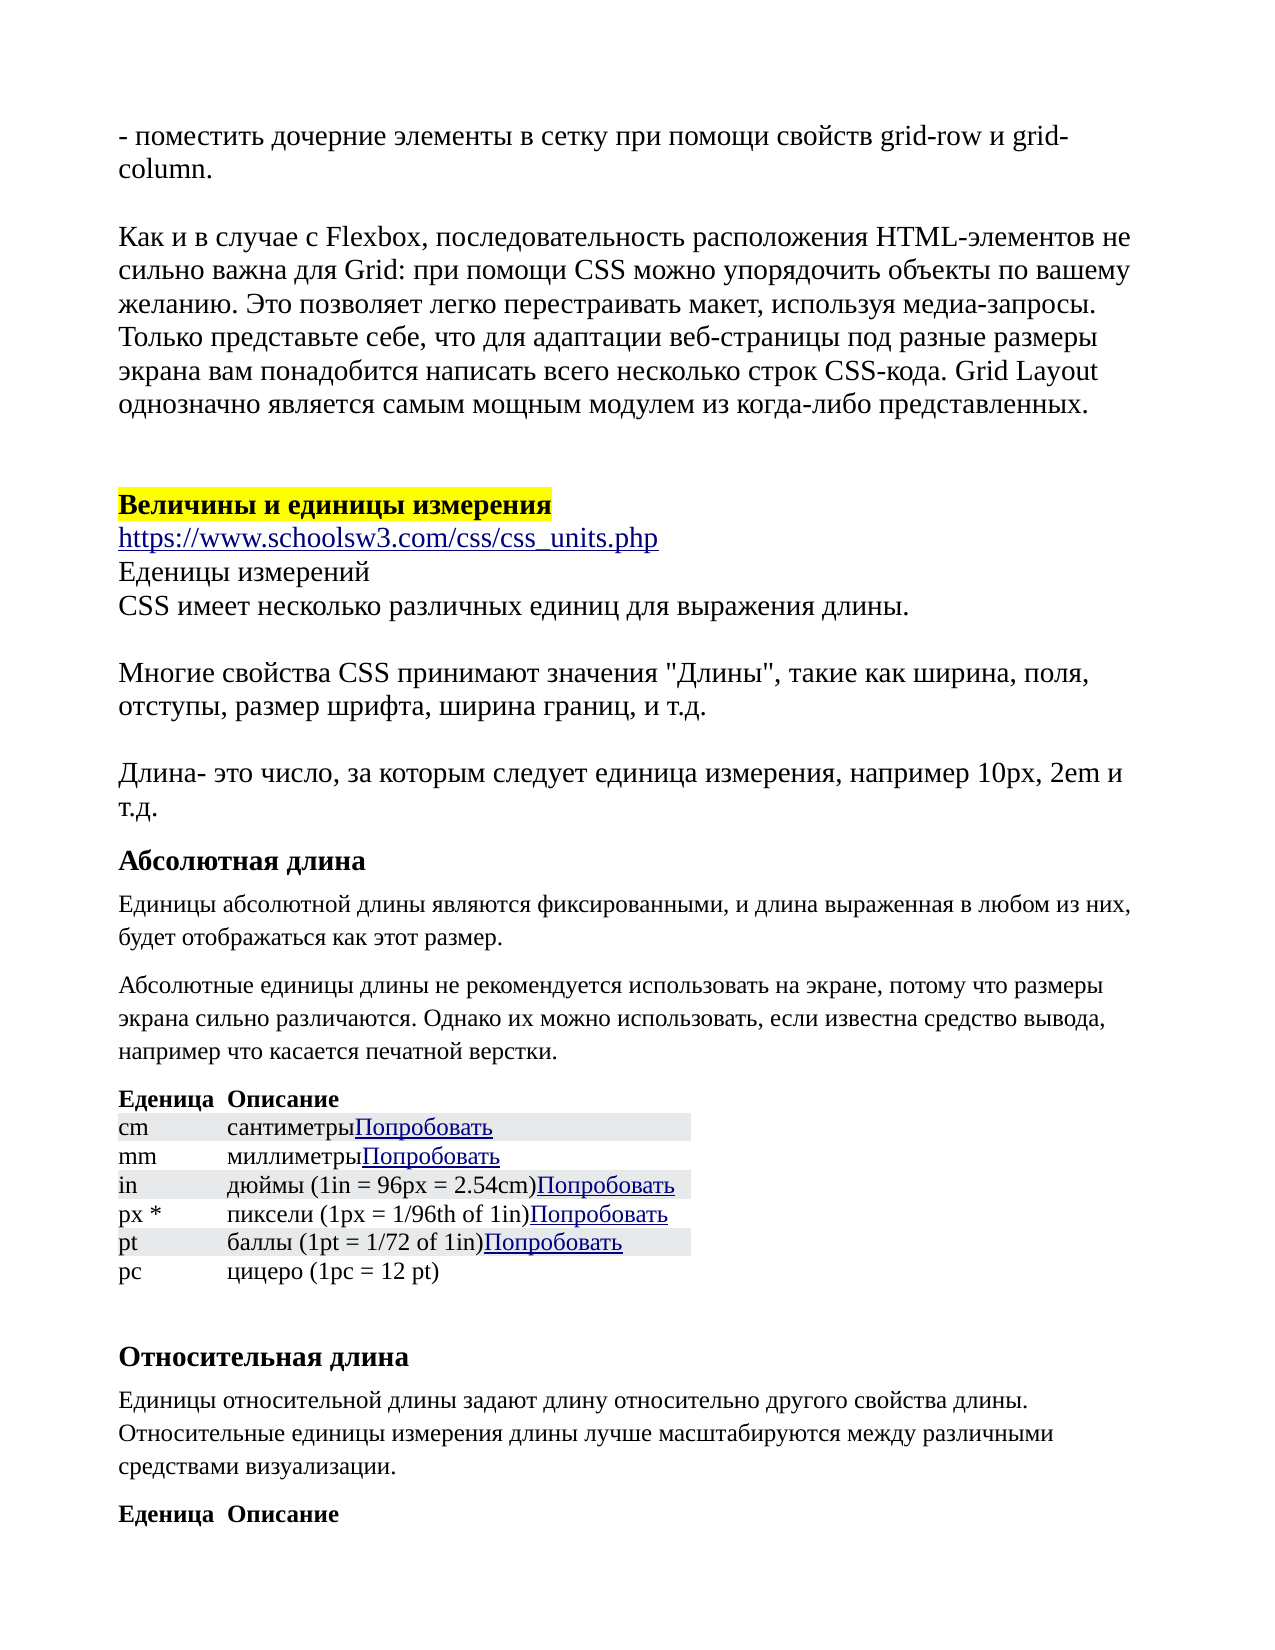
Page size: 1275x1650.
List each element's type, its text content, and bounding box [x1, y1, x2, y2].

table_header Еденица [118, 1499, 227, 1528]
table_cell пиксели (1px = 1/96th of 1in)Попробовать [227, 1199, 691, 1227]
table_cell pt [118, 1228, 227, 1256]
table_cell mm [118, 1141, 227, 1170]
table_cell сантиметрыПопробовать [227, 1113, 691, 1141]
text Величины и единицы измерения [118, 487, 1157, 521]
text Многие свойства CSS принимают значения "Длины", такие как ширина, поля, отступы, размер шрифта, ширина границ, и т.д. [118, 655, 1157, 722]
subtitle Относительная длина [118, 1339, 1157, 1373]
text - поместить дочерние элементы в сетку при помощи свойств grid-row и grid-column. [118, 118, 1157, 185]
table_header [1003, 1499, 1157, 1528]
table_cell px * [118, 1199, 227, 1227]
subtitle Абсолютная длина [118, 843, 1157, 877]
text Как и в случае с Flexbox, последовательность расположения HTML-элементов не сильно важна для Grid: при помощи CSS можно упорядочить объекты по вашему желанию. Это позволяет легко перестраивать макет, используя медиа-запросы. Только представьте себе, что для адаптации веб-страницы под разные размеры экрана вам понадобится написать всего несколько строк CSS-кода. Grid Layout однозначно является самым мощным модулем из когда-либо представленных. [118, 219, 1157, 420]
text Абсолютные единицы длины не рекомендуется использовать на экране, потому что размеры экрана сильно различаются. Однако их можно использовать, если известна средство вывода, например что касается печатной верстки. [118, 970, 1157, 1065]
table_cell pc [118, 1256, 227, 1285]
table_cell баллы (1pt = 1/72 of 1in)Попробовать [227, 1228, 691, 1256]
table_header Описание [227, 1499, 1003, 1528]
table_cell дюймы (1in = 96px = 2.54cm)Попробовать [227, 1170, 691, 1199]
text Единицы относительной длины задают длину относительно другого свойства длины. Относительные единицы измерения длины лучше масштабируются между различными средствами визуализации. [118, 1385, 1157, 1480]
table_cell миллиметрыПопробовать [227, 1141, 691, 1170]
text Еденицы измерений [118, 554, 1157, 588]
table_cell in [118, 1170, 227, 1199]
text CSS имеет несколько различных единиц для выражения длины. [118, 588, 1157, 621]
text Длина- это число, за которым следует единица измерения, например 10px, 2em и т.д. [118, 755, 1157, 822]
table_header Описание [227, 1084, 691, 1112]
table_cell цицеро (1pc = 12 pt) [227, 1256, 691, 1285]
table_header Еденица [118, 1084, 227, 1112]
text Единицы абсолютной длины являются фиксированными, и длина выраженная в любом из них, будет отображаться как этот размер. [118, 889, 1157, 951]
table_cell cm [118, 1113, 227, 1141]
text https://www.schoolsw3.com/css/css_units.php [118, 521, 1157, 554]
